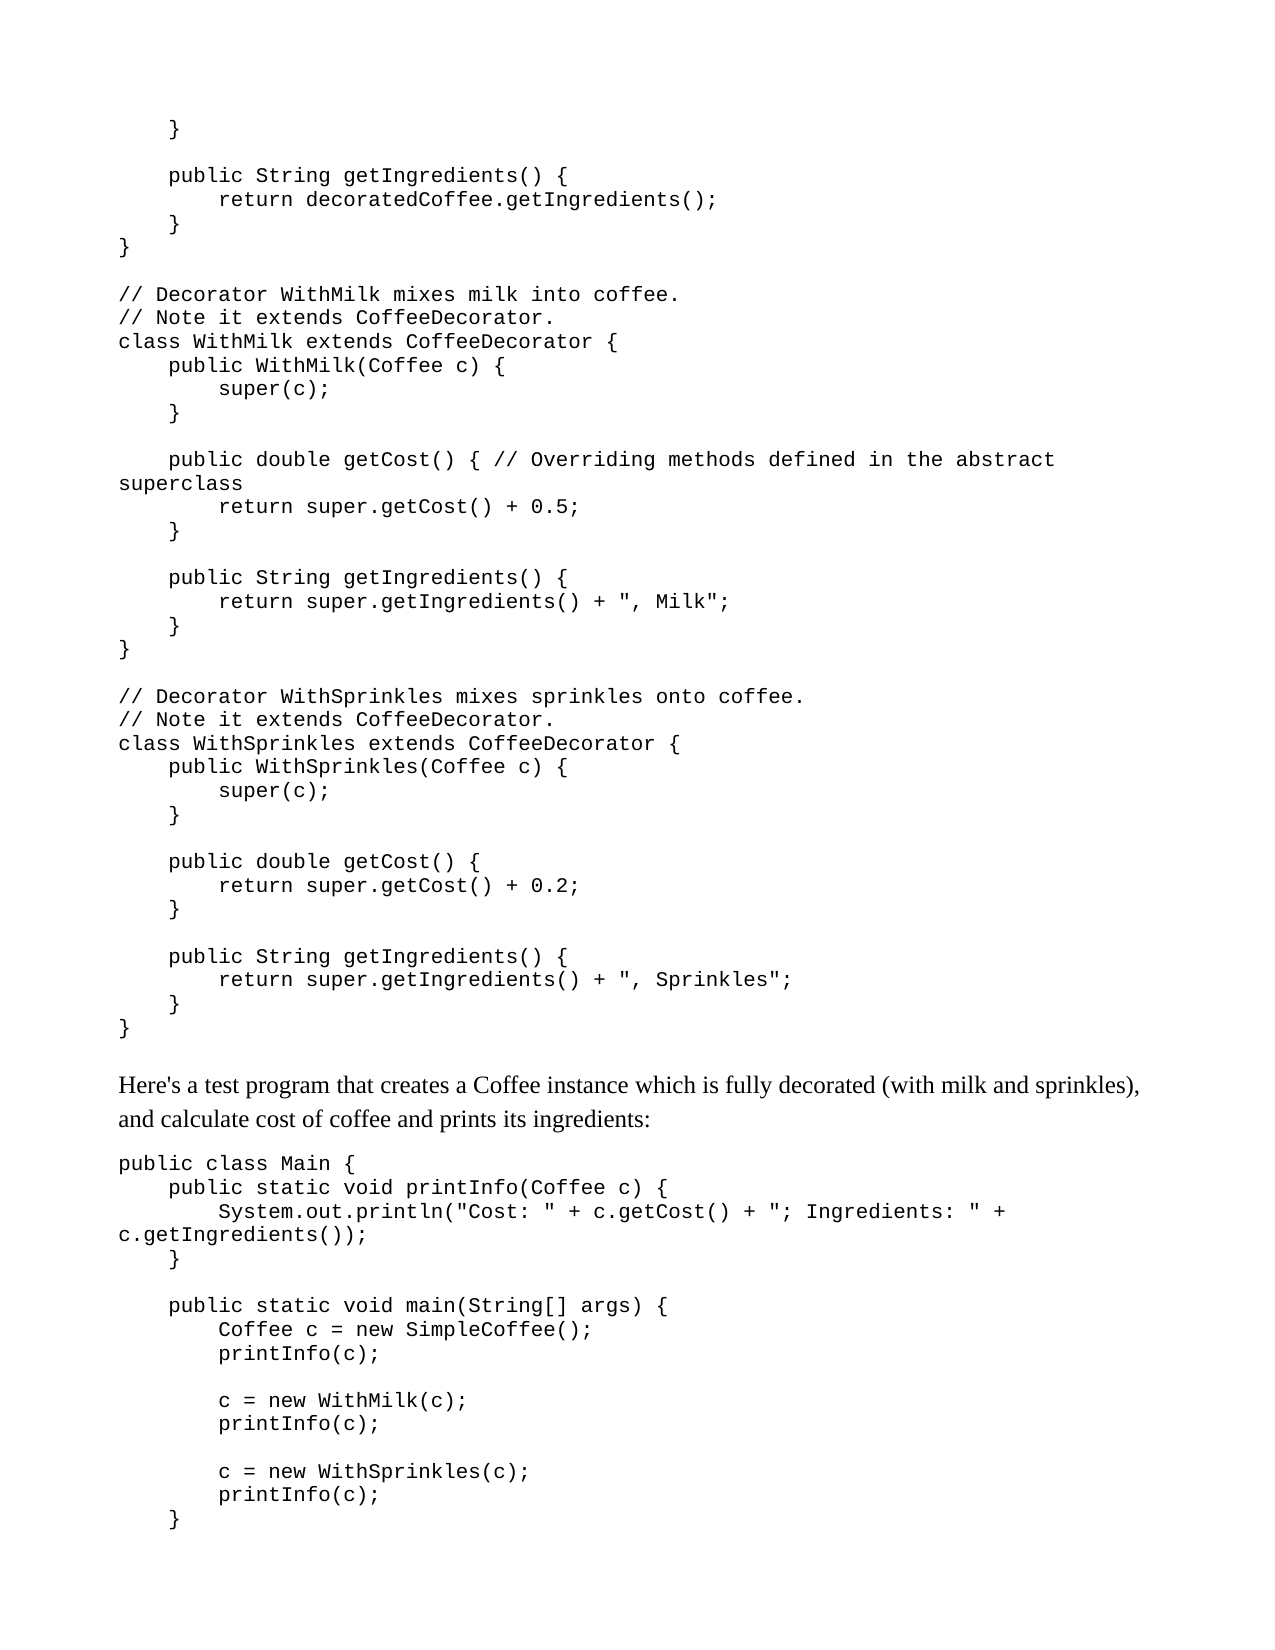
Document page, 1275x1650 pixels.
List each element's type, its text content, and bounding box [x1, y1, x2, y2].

text super(c); [118, 378, 1157, 402]
text } [118, 1508, 1157, 1532]
text class WithSprinkles extends CoffeeDecorator { [118, 733, 1157, 757]
text public String getIngredients() { [118, 567, 1157, 591]
text } [118, 118, 1157, 142]
text public static void printInfo(Coffee c) { [118, 1177, 1157, 1201]
text return super.getIngredients() + ", Milk"; [118, 591, 1157, 615]
text } [118, 402, 1157, 426]
text c = new WithSprinkles(c); [118, 1461, 1157, 1484]
text return super.getCost() + 0.5; [118, 496, 1157, 520]
text public String getIngredients() { [118, 165, 1157, 189]
text public double getCost() { // Overriding methods defined in the abstract superclass [118, 449, 1157, 496]
text } [118, 615, 1157, 638]
text } [118, 520, 1157, 544]
text super(c); [118, 780, 1157, 804]
text Coffee c = new SimpleCoffee(); [118, 1319, 1157, 1342]
text return decoratedCoffee.getIngredients(); [118, 189, 1157, 213]
text // Note it extends CoffeeDecorator. [118, 709, 1157, 733]
text // Decorator WithMilk mixes milk into coffee. [118, 284, 1157, 307]
text class WithMilk extends CoffeeDecorator { [118, 331, 1157, 354]
text public double getCost() { [118, 851, 1157, 875]
text printInfo(c); [118, 1484, 1157, 1508]
text } [118, 898, 1157, 922]
text return super.getCost() + 0.2; [118, 875, 1157, 898]
text public static void main(String[] args) { [118, 1295, 1157, 1319]
text Here's a test program that creates a Coffee instance which is fully decorated (with milk and sprinkles), and calculate cost of coffee and prints its ingredients: [118, 1070, 1157, 1133]
text public WithSprinkles(Coffee c) { [118, 757, 1157, 780]
text public String getIngredients() { [118, 946, 1157, 969]
text } [118, 236, 1157, 260]
text } [118, 1017, 1157, 1040]
text } [118, 993, 1157, 1017]
text // Decorator WithSprinkles mixes sprinkles onto coffee. [118, 686, 1157, 709]
text // Note it extends CoffeeDecorator. [118, 307, 1157, 331]
text } [118, 1248, 1157, 1272]
text } [118, 804, 1157, 827]
text } [118, 638, 1157, 662]
text c = new WithMilk(c); [118, 1390, 1157, 1413]
text } [118, 213, 1157, 236]
text printInfo(c); [118, 1413, 1157, 1437]
text return super.getIngredients() + ", Sprinkles"; [118, 969, 1157, 993]
text public class Main { [118, 1153, 1157, 1177]
text printInfo(c); [118, 1342, 1157, 1366]
text System.out.println("Cost: " + c.getCost() + "; Ingredients: " + c.getIngredients()); [118, 1201, 1157, 1248]
text public WithMilk(Coffee c) { [118, 354, 1157, 378]
